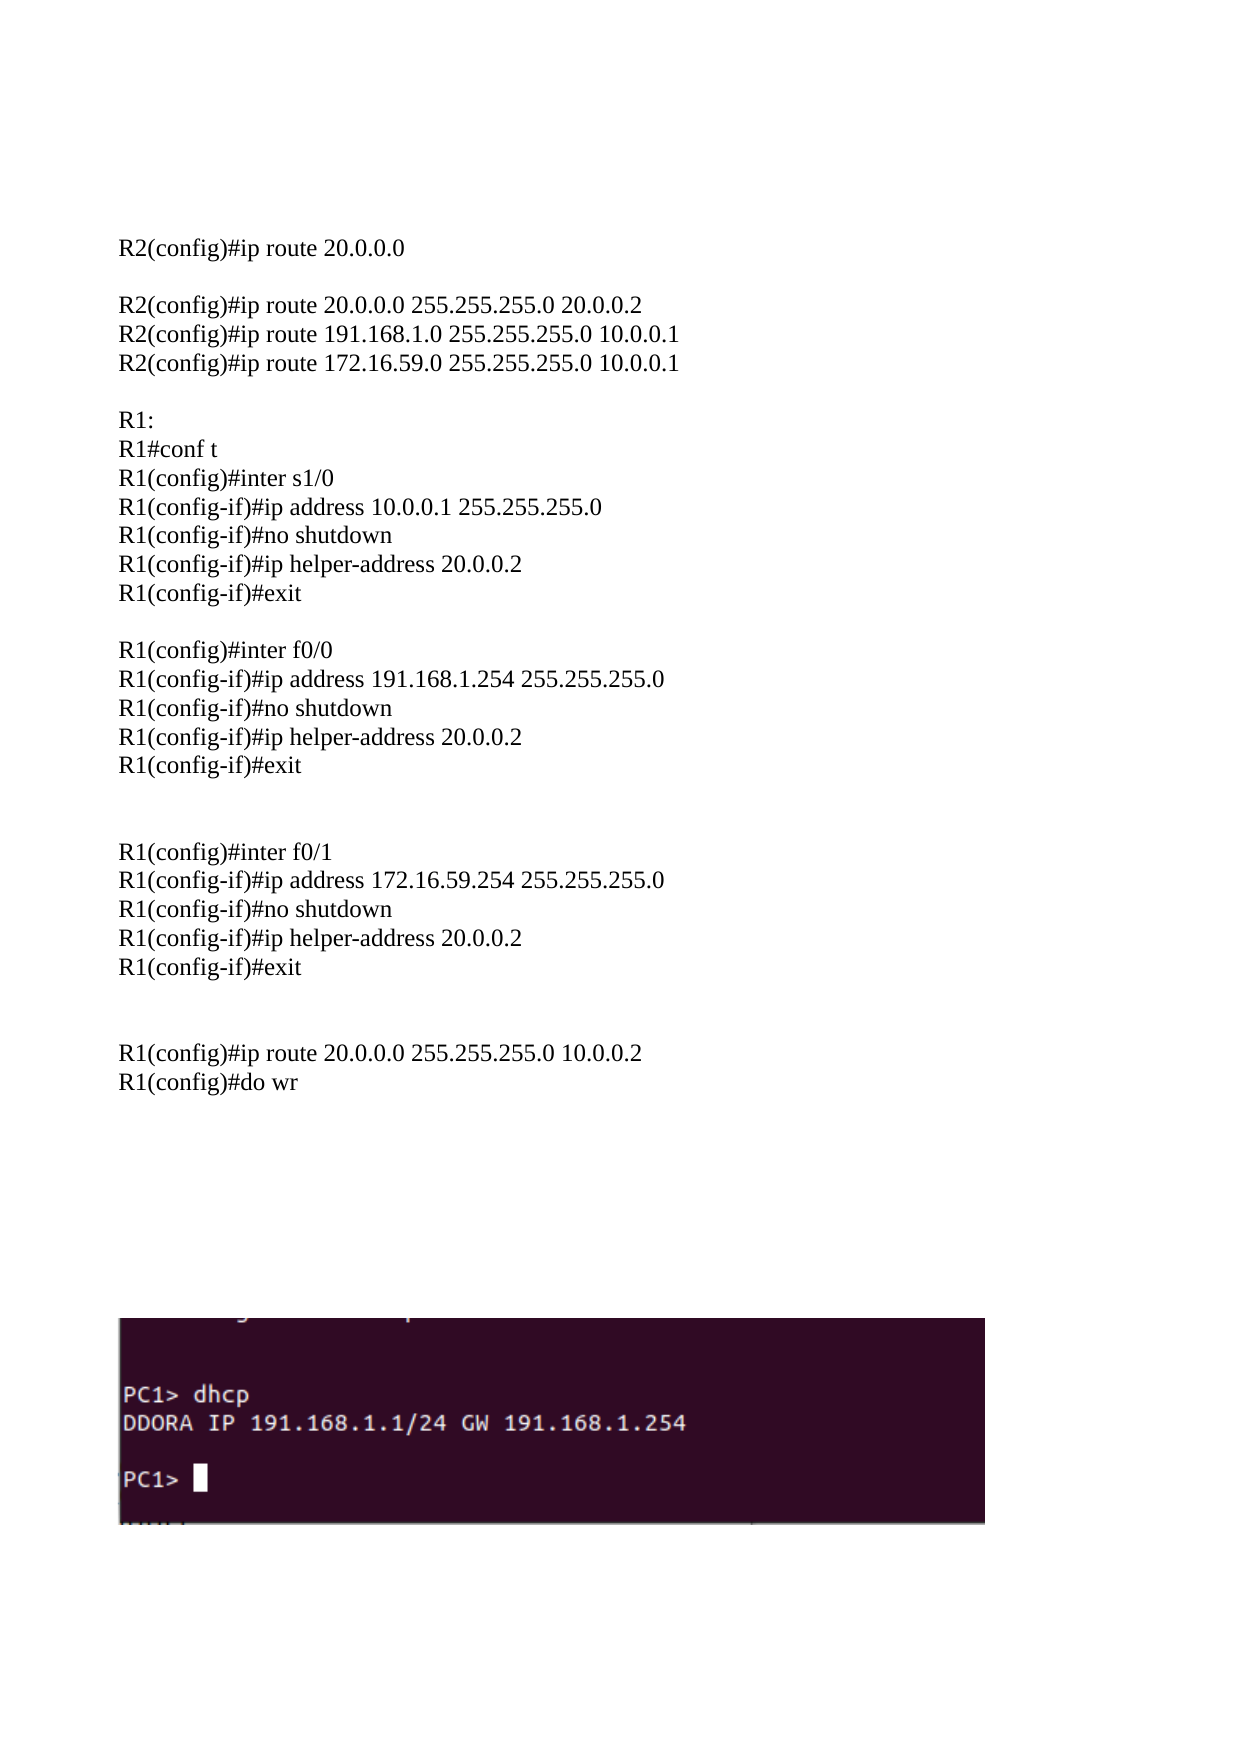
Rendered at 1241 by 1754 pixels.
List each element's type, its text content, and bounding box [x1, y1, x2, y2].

text R1(config)#do wr [118, 1067, 1122, 1096]
text R1(config-if)#exit [118, 578, 1122, 607]
text R2(config)#ip route 20.0.0.0 255.255.255.0 20.0.0.2 [118, 291, 1122, 319]
text R1(config-if)#exit [118, 751, 1122, 779]
text R1(config)#inter s1/0 [118, 463, 1122, 492]
text R1(config-if)#no shutdown [118, 693, 1122, 722]
text R1(config-if)#ip address 191.168.1.254 255.255.255.0 [118, 664, 1122, 693]
text R1#conf t [118, 434, 1122, 463]
text R1(config-if)#ip address 10.0.0.1 255.255.255.0 [118, 492, 1122, 521]
text R1(config)#inter f0/1 [118, 837, 1122, 866]
text R1(config-if)#no shutdown [118, 521, 1122, 549]
text R1(config-if)#ip helper-address 20.0.0.2 [118, 549, 1122, 578]
text R1(config-if)#no shutdown [118, 894, 1122, 923]
text R1: [118, 406, 1122, 434]
text R1(config-if)#ip helper-address 20.0.0.2 [118, 722, 1122, 751]
picture [117, 1318, 985, 1525]
text R1(config)#inter f0/0 [118, 636, 1122, 664]
text R1(config-if)#ip helper-address 20.0.0.2 [118, 923, 1122, 952]
text R2(config)#ip route 191.168.1.0 255.255.255.0 10.0.0.1 [118, 319, 1122, 348]
text R1(config-if)#ip address 172.16.59.254 255.255.255.0 [118, 866, 1122, 894]
text R1(config)#ip route 20.0.0.0 255.255.255.0 10.0.0.2 [118, 1038, 1122, 1067]
text R2(config)#ip route 172.16.59.0 255.255.255.0 10.0.0.1 [118, 348, 1122, 377]
text R2(config)#ip route 20.0.0.0 [118, 233, 1122, 262]
text R1(config-if)#exit [118, 952, 1122, 981]
